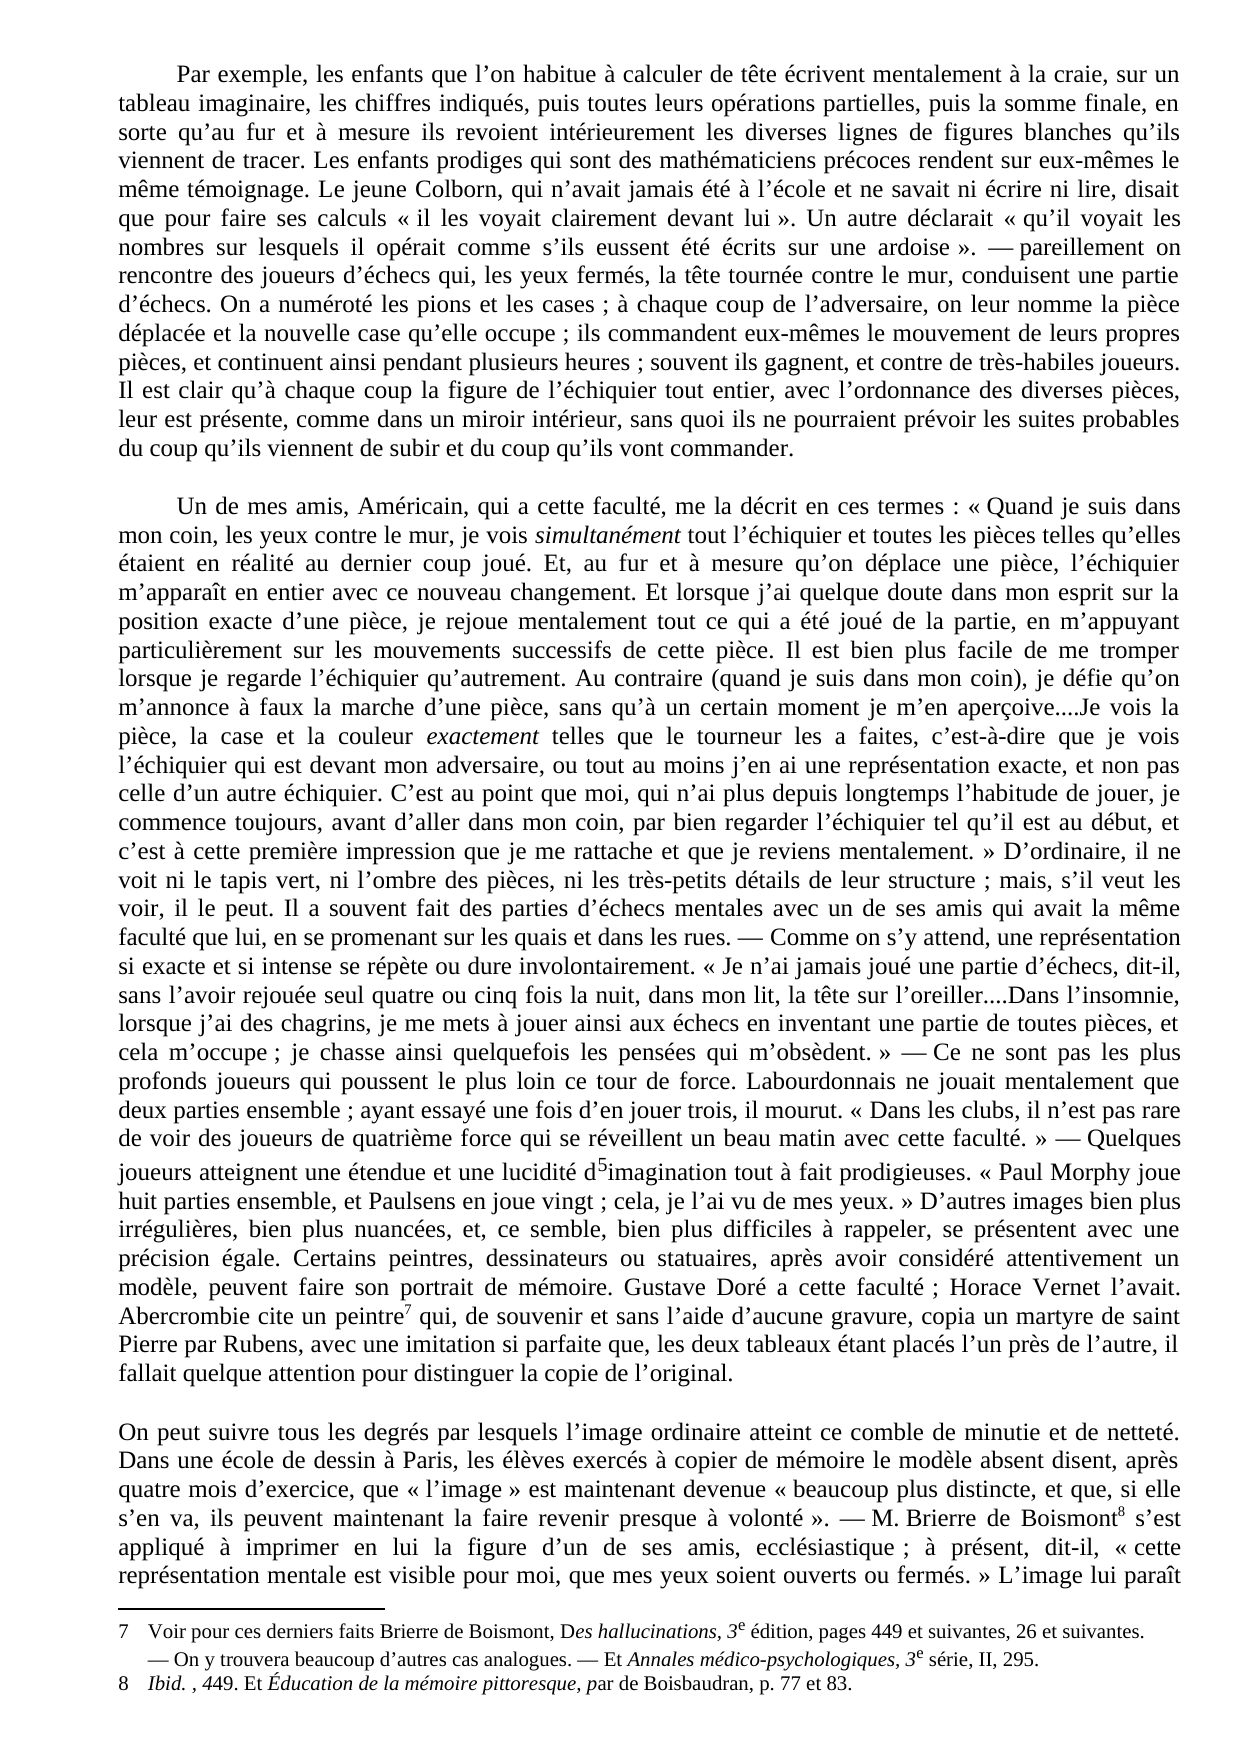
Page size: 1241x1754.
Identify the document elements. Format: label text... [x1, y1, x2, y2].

text Ibid. , 449. Et Éducation de la mémoire pittoresque, par de Boisbaudran, p. 77 et 83. [118, 1671, 1181, 1695]
text On peut suivre tous les degrés par lesquels l’image ordinaire atteint ce comble de minutie et de netteté. Dans une école de dessin à Paris, les élèves exercés à copier de mémoire le modèle absent disent, après quatre mois d’exercice, que « l’image » est maintenant devenue « beaucoup plus distincte, et que, si elle s’en va, ils peuvent maintenant la faire revenir presque à volonté ». — M. Brierre de Boismont s’est appliqué à imprimer en lui la figure d’un de ses amis, ecclésiastique ; à présent, dit-il, « cette représentation mentale est visible pour moi, que mes yeux soient ouverts ou fermés. » L’image lui paraît [118, 1417, 1181, 1589]
text Voir pour ces derniers faits Brierre de Boismont, Des hallucinations, 3e édition, pages 449 et suivantes, 26 et suivantes. — On y trouvera beaucoup d’autres cas analogues. — Et Annales médico-psychologiques, 3e série, II, 295. [118, 1614, 1181, 1671]
text Par exemple, les enfants que l’on habitue à calculer de tête écrivent mentalement à la craie, sur un tableau imaginaire, les chiffres indiqués, puis toutes leurs opérations partielles, puis la somme finale, en sorte qu’au fur et à mesure ils revoient intérieurement les diverses lignes de figures blanches qu’ils viennent de tracer. Les enfants prodiges qui sont des mathématiciens précoces rendent sur eux-mêmes le même témoignage. Le jeune Colborn, qui n’avait jamais été à l’école et ne savait ni écrire ni lire, disait que pour faire ses calculs « il les voyait clairement devant lui ». Un autre déclarait « qu’il voyait les nombres sur lesquels il opérait comme s’ils eussent été écrits sur une ardoise ». — pareillement on rencontre des joueurs d’échecs qui, les yeux fermés, la tête tournée contre le mur, conduisent une partie d’échecs. On a numéroté les pions et les cases ; à chaque coup de l’adversaire, on leur nomme la pièce déplacée et la nouvelle case qu’elle occupe ; ils commandent eux-mêmes le mouvement de leurs propres pièces, et continuent ainsi pendant plusieurs heures ; souvent ils gagnent, et contre de très-habiles joueurs. Il est clair qu’à chaque coup la figure de l’échiquier tout entier, avec l’ordonnance des diverses pièces, leur est présente, comme dans un miroir intérieur, sans quoi ils ne pourraient prévoir les suites probables du coup qu’ils viennent de subir et du coup qu’ils vont commander. [118, 59, 1181, 462]
text Un de mes amis, Américain, qui a cette faculté, me la décrit en ces termes : « Quand je suis dans mon coin, les yeux contre le mur, je vois simultanément tout l’échiquier et toutes les pièces telles qu’elles étaient en réalité au dernier coup joué. Et, au fur et à mesure qu’on déplace une pièce, l’échiquier m’apparaît en entier avec ce nouveau changement. Et lorsque j’ai quelque doute dans mon esprit sur la position exacte d’une pièce, je rejoue mentalement tout ce qui a été joué de la partie, en m’appuyant particulièrement sur les mouvements successifs de cette pièce. Il est bien plus facile de me tromper lorsque je regarde l’échiquier qu’autrement. Au contraire (quand je suis dans mon coin), je défie qu’on m’annonce à faux la marche d’une pièce, sans qu’à un certain moment je m’en aperçoive....Je vois la pièce, la case et la couleur exactement telles que le tourneur les a faites, c’est-à-dire que je vois l’échiquier qui est devant mon adversaire, ou tout au moins j’en ai une représentation exacte, et non pas celle d’un autre échiquier. C’est au point que moi, qui n’ai plus depuis longtemps l’habitude de jouer, je commence toujours, avant d’aller dans mon coin, par bien regarder l’échiquier tel qu’il est au début, et c’est à cette première impression que je me rattache et que je reviens mentalement. » D’ordinaire, il ne voit ni le tapis vert, ni l’ombre des pièces, ni les très-petits détails de leur structure ; mais, s’il veut les voir, il le peut. Il a souvent fait des parties d’échecs mentales avec un de ses amis qui avait la même faculté que lui, en se promenant sur les quais et dans les rues. — Comme on s’y attend, une représentation si exacte et si intense se répète ou dure involontairement. « Je n’ai jamais joué une partie d’échecs, dit-il, sans l’avoir rejouée seul quatre ou cinq fois la nuit, dans mon lit, la tête sur l’oreiller....Dans l’insomnie, lorsque j’ai des chagrins, je me mets à jouer ainsi aux échecs en inventant une partie de toutes pièces, et cela m’occupe ; je chasse ainsi quelquefois les pensées qui m’obsèdent. » — Ce ne sont pas les plus profonds joueurs qui poussent le plus loin ce tour de force. Labourdonnais ne jouait mentalement que deux parties ensemble ; ayant essayé une fois d’en jouer trois, il mourut. « Dans les clubs, il n’est pas rare de voir des joueurs de quatrième force qui se réveillent un beau matin avec cette faculté. » — Quelques joueurs atteignent une étendue et une lucidité d5imagination tout à fait prodigieuses. « Paul Morphy joue huit parties ensemble, et Paulsens en joue vingt ; cela, je l’ai vu de mes yeux. » D’autres images bien plus irrégulières, bien plus nuancées, et, ce semble, bien plus difficiles à rappeler, se présentent avec une précision égale. Certains peintres, dessinateurs ou statuaires, après avoir considéré attentivement un modèle, peuvent faire son portrait de mémoire. Gustave Doré a cette faculté ; Horace Vernet l’avait. Abercrombie cite un peintre qui, de souvenir et sans l’aide d’aucune gravure, copia un martyre de saint Pierre par Rubens, avec une imitation si parfaite que, les deux tableaux étant placés l’un près de l’autre, il fallait quelque attention pour distinguer la copie de l’original. [118, 491, 1181, 1387]
